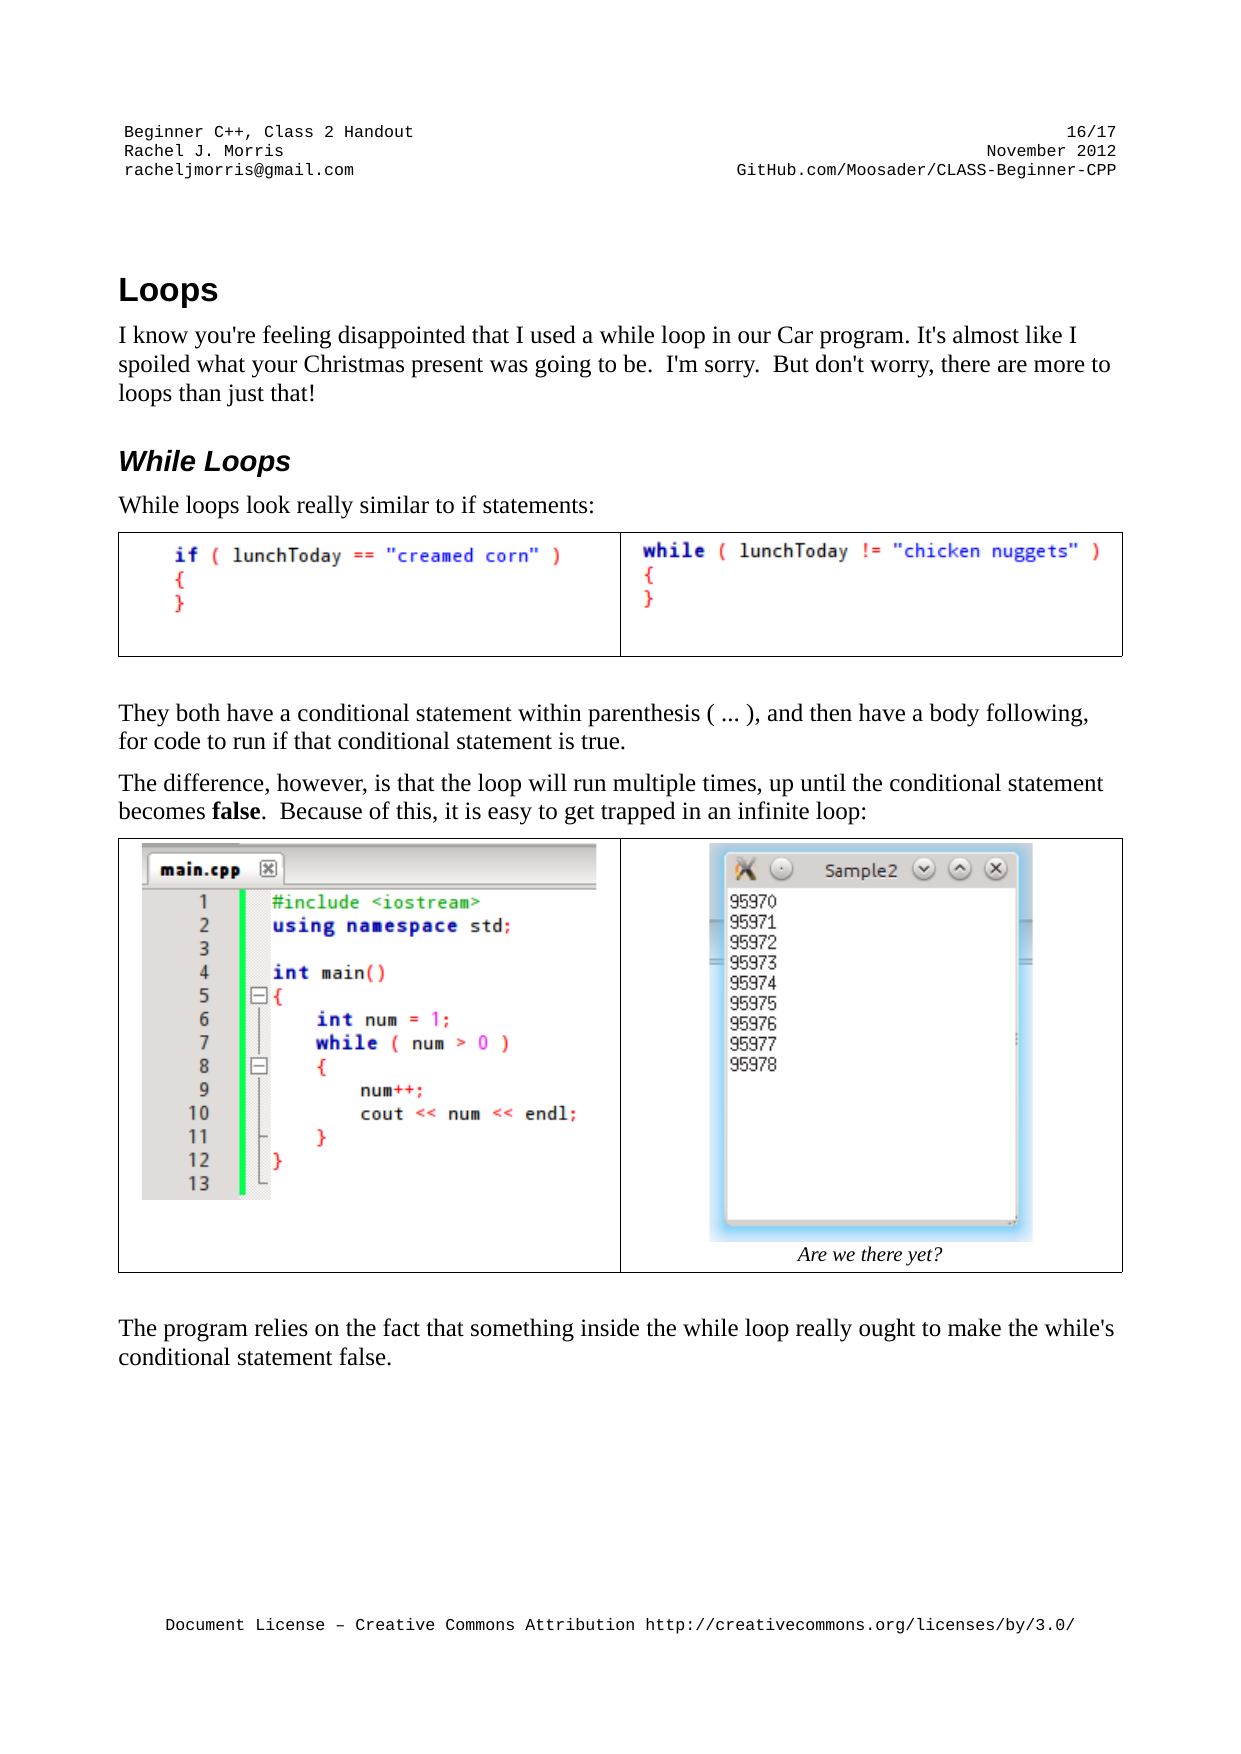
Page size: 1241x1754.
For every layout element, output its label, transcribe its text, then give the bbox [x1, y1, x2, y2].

table_header [119, 839, 620, 843]
table_header [621, 533, 1122, 537]
picture [709, 843, 1033, 1242]
picture [628, 537, 1114, 622]
text I know you're feeling disappointed that I used a while loop in our Car program. It's almost like I spoiled what your Christmas present was going to be. I'm sorry. But don't worry, there are more to loops than just that! [118, 321, 1122, 407]
table_header [621, 538, 1122, 656]
picture [141, 843, 597, 1200]
table_header [119, 538, 620, 656]
subtitle While Loops [118, 444, 1122, 478]
text While loops look really similar to if statements: [118, 490, 1122, 519]
text They both have a conditional statement within parenthesis ( ... ), and then have a body following, for code to run if that conditional statement is true. [118, 698, 1122, 755]
subtitle Loops [118, 269, 1122, 308]
text The program relies on the fact that something inside the while loop really ought to make the while's conditional statement false. [118, 1313, 1122, 1371]
text The difference, however, is that the loop will run multiple times, up until the conditional statement becomes false. Because of this, it is easy to get trapped in an infinite loop: [118, 768, 1122, 825]
table_header [621, 839, 1122, 843]
table_header [119, 844, 620, 1272]
picture [166, 537, 573, 622]
table_header Are we there yet? [621, 844, 1122, 1272]
table_header [119, 533, 620, 537]
